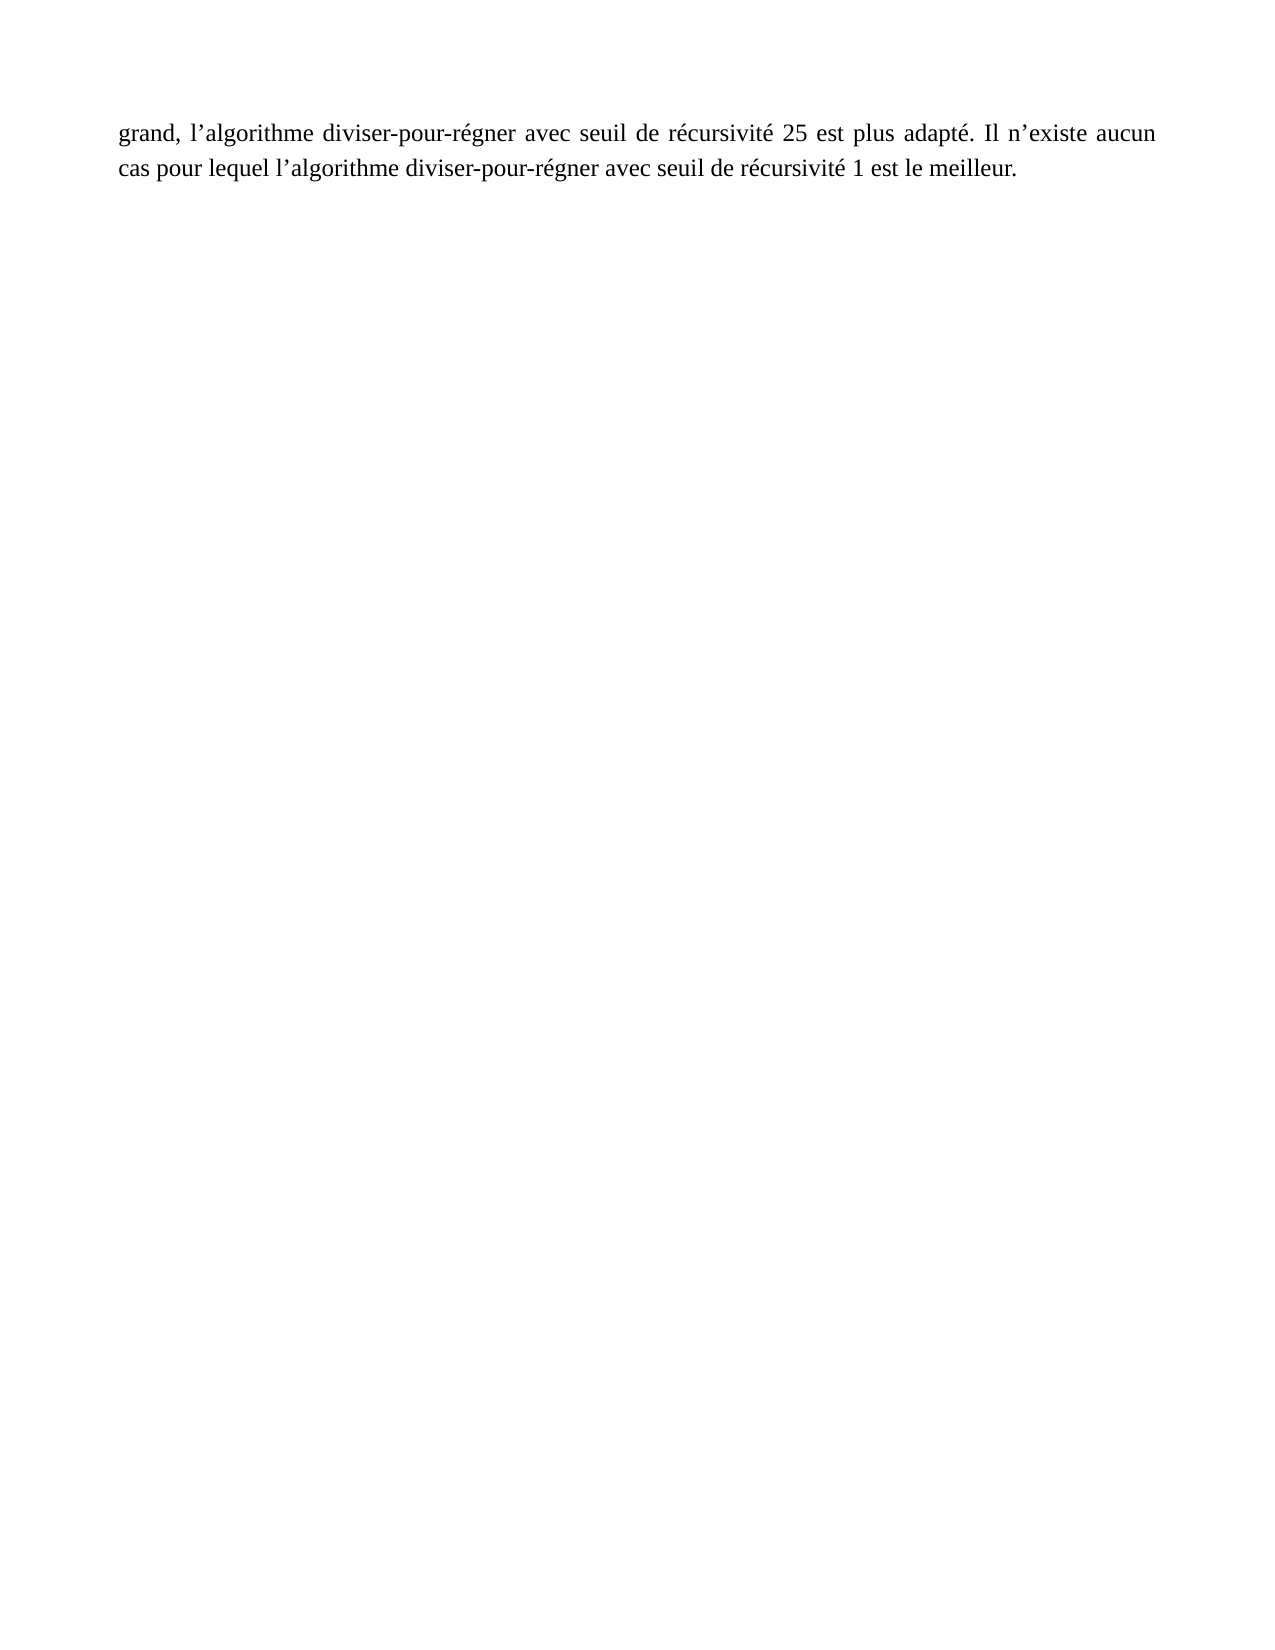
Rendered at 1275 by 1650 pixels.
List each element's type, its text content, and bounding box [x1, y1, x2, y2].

text grand, l’algorithme diviser-pour-régner avec seuil de récursivité 25 est plus adapté. Il n’existe aucun cas pour lequel l’algorithme diviser-pour-régner avec seuil de récursivité 1 est le meilleur. [118, 118, 1157, 181]
